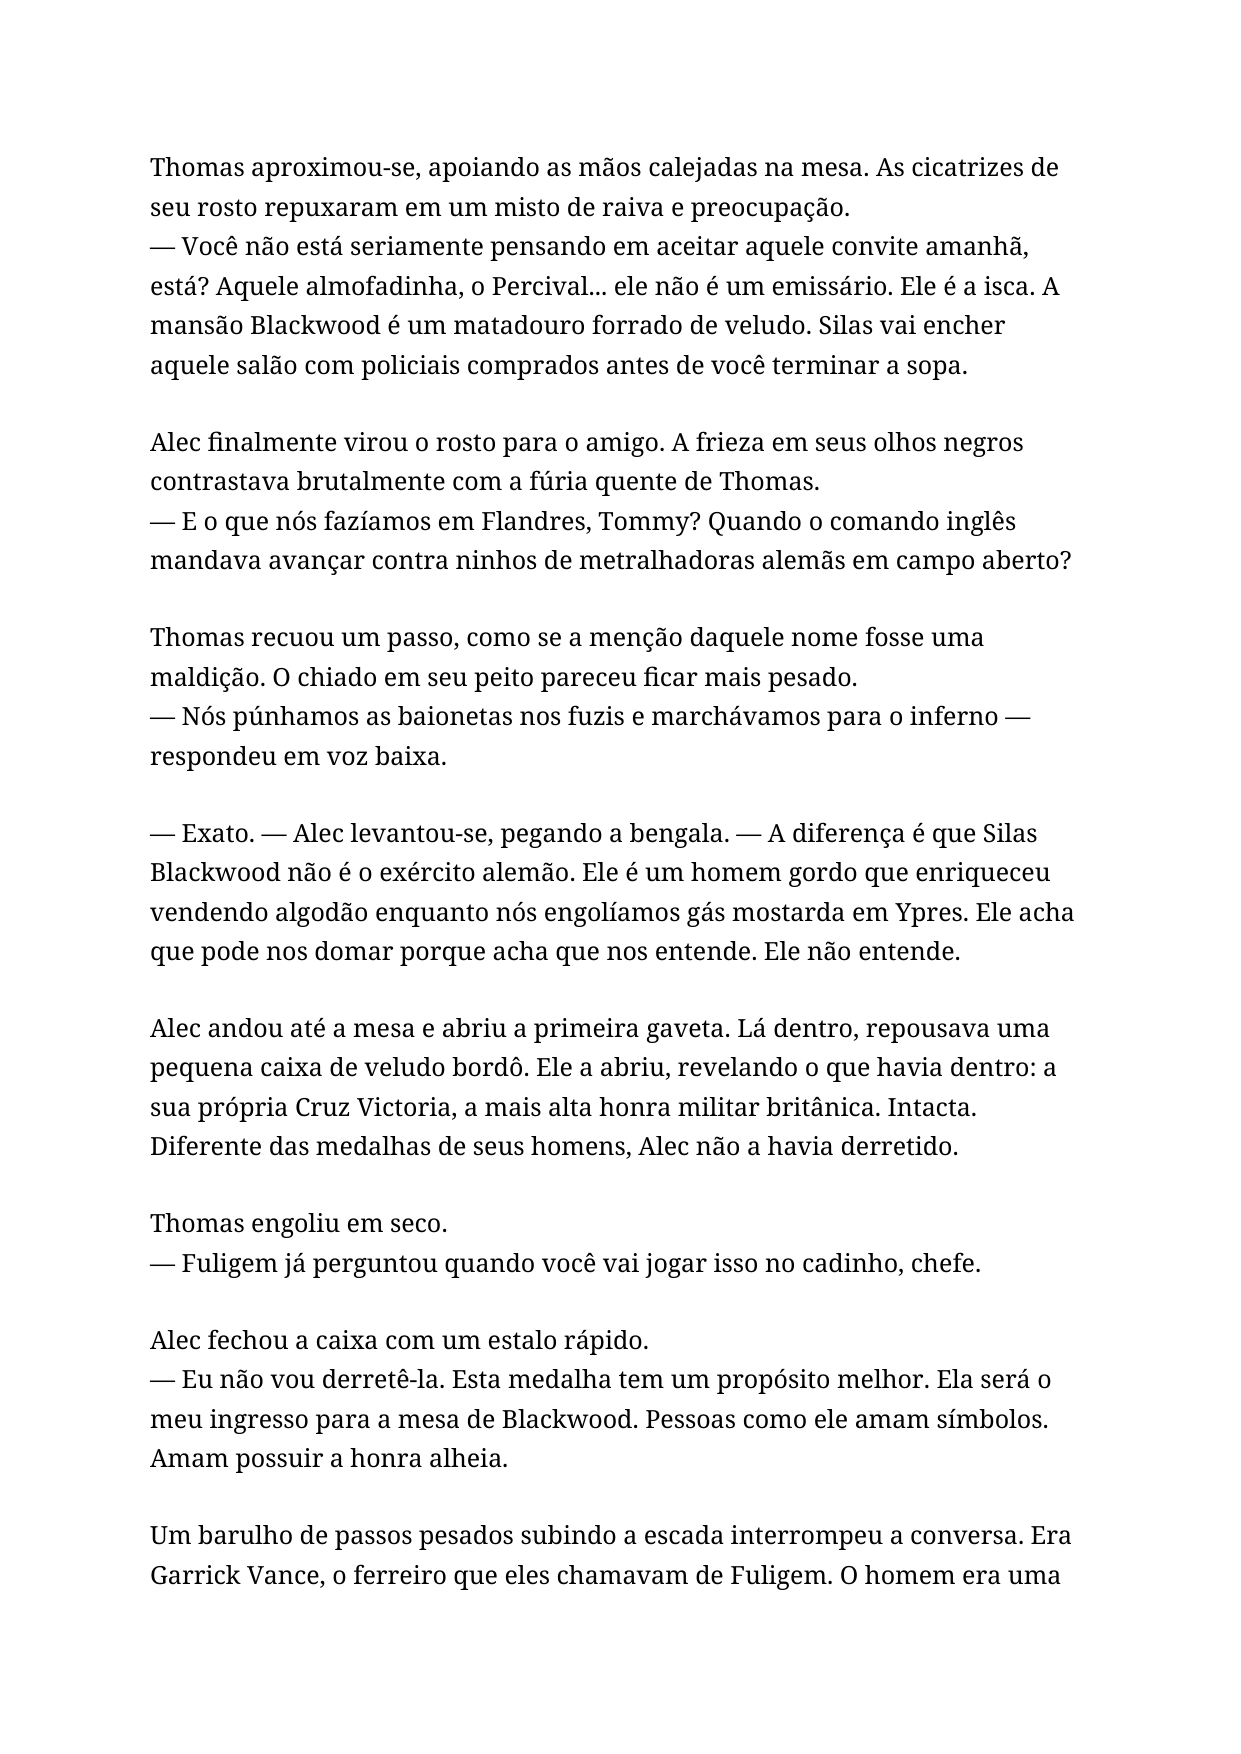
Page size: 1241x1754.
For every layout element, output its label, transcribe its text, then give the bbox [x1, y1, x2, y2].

text Alec fechou a caixa com um estalo rápido. — Eu não vou derretê-la. Esta medalha tem um propósito melhor. Ela será o meu ingresso para a mesa de Blackwood. Pessoas como ele amam símbolos. Amam possuir a honra alheia. [150, 1322, 1090, 1475]
text Thomas recuou um passo, como se a menção daquele nome fosse uma maldição. O chiado em seu peito pareceu ficar mais pesado. — Nós púnhamos as baionetas nos fuzis e marchávamos para o inferno — respondeu em voz baixa. [150, 620, 1090, 772]
text Thomas aproximou-se, apoiando as mãos calejadas na mesa. As cicatrizes de seu rosto repuxaram em um misto de raiva e preocupação. — Você não está seriamente pensando em aceitar aquele convite amanhã, está? Aquele almofadinha, o Percival... ele não é um emissário. Ele é a isca. A mansão Blackwood é um matadouro forrado de veludo. Silas vai encher aquele salão com policiais comprados antes de você terminar a sopa. [150, 150, 1090, 381]
text Alec andou até a mesa e abriu a primeira gaveta. Lá dentro, repousava uma pequena caixa de veludo bordô. Ele a abriu, revelando o que havia dentro: a sua própria Cruz Victoria, a mais alta honra militar britânica. Intacta. Diferente das medalhas de seus homens, Alec não a havia derretido. [150, 1011, 1090, 1163]
text Thomas engoliu em seco. — Fuligem já perguntou quando você vai jogar isso no cadinho, chefe. [150, 1206, 1090, 1279]
text — Exato. — Alec levantou-se, pegando a bengala. — A diferença é que Silas Blackwood não é o exército alemão. Ele é um homem gordo que enriqueceu vendendo algodão enquanto nós engolíamos gás mostarda em Ypres. Ele acha que pode nos domar porque acha que nos entende. Ele não entende. [150, 815, 1090, 968]
text Um barulho de passos pesados subindo a escada interrompeu a conversa. Era Garrick Vance, o ferreiro que eles chamavam de Fuligem. O homem era uma [150, 1518, 1090, 1591]
text Alec finalmente virou o rosto para o amigo. A frieza em seus olhos negros contrastava brutalmente com a fúria quente de Thomas. — E o que nós fazíamos em Flandres, Tommy? Quando o comando inglês mandava avançar contra ninhos de metralhadoras alemãs em campo aberto? [150, 424, 1090, 577]
